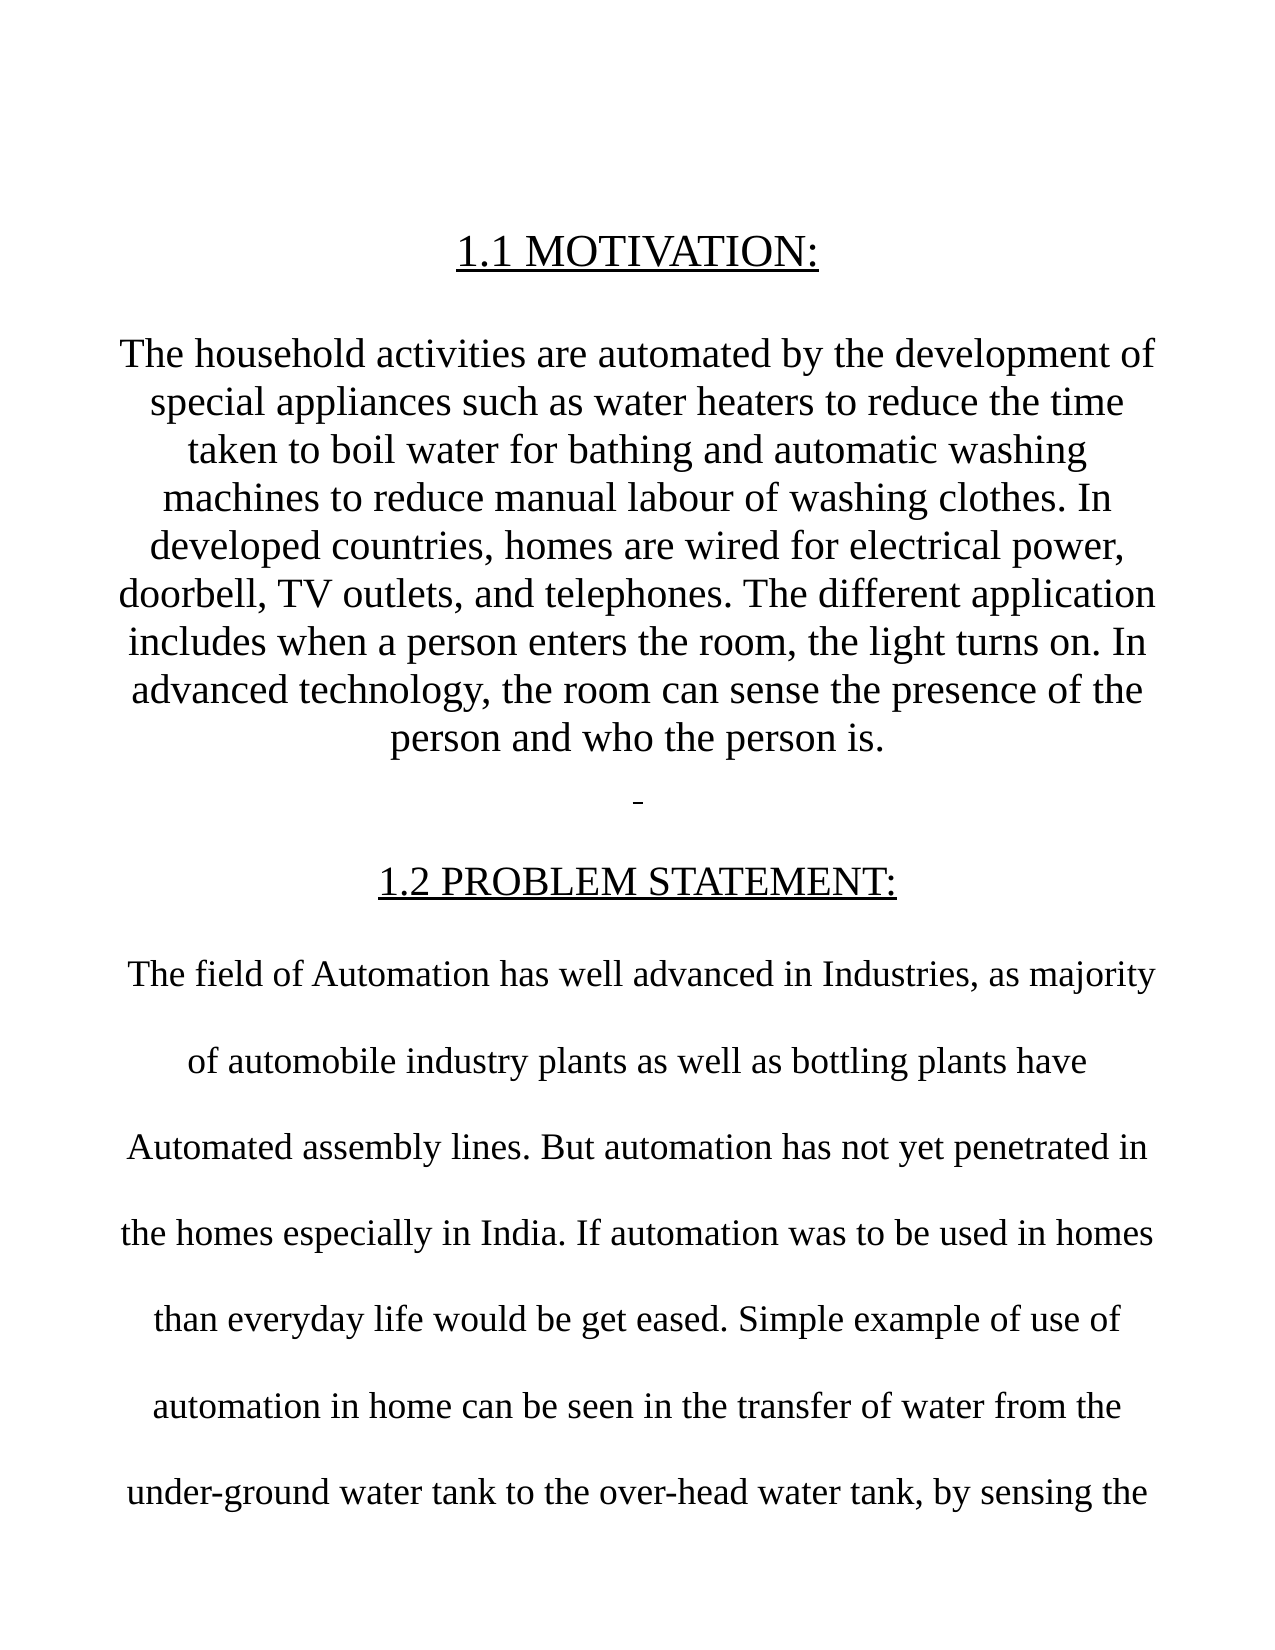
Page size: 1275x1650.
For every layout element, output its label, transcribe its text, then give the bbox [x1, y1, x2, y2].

text The field of Automation has well advanced in Industries, as majority of automobile industry plants as well as bottling plants have Automated assembly lines. But automation has not yet penetrated in the homes especially in India. If automation was to be used in homes than everyday life would be get eased. Simple example of use of automation in home can be seen in the transfer of water from the under-ground water tank to the over-head water tank, by sensing the [118, 952, 1157, 1512]
text 1.2 PROBLEM STATEMENT: [118, 856, 1157, 904]
text 1.1 MOTIVATION: [118, 223, 1157, 276]
text The household activities are automated by the development of special appliances such as water heaters to reduce the time taken to boil water for bathing and automatic washing machines to reduce manual labour of washing clothes. In developed countries, homes are wired for electrical power, doorbell, TV outlets, and telephones. The different application includes when a person enters the room, the light turns on. In advanced technology, the room can sense the presence of the person and who the person is. [118, 329, 1157, 760]
